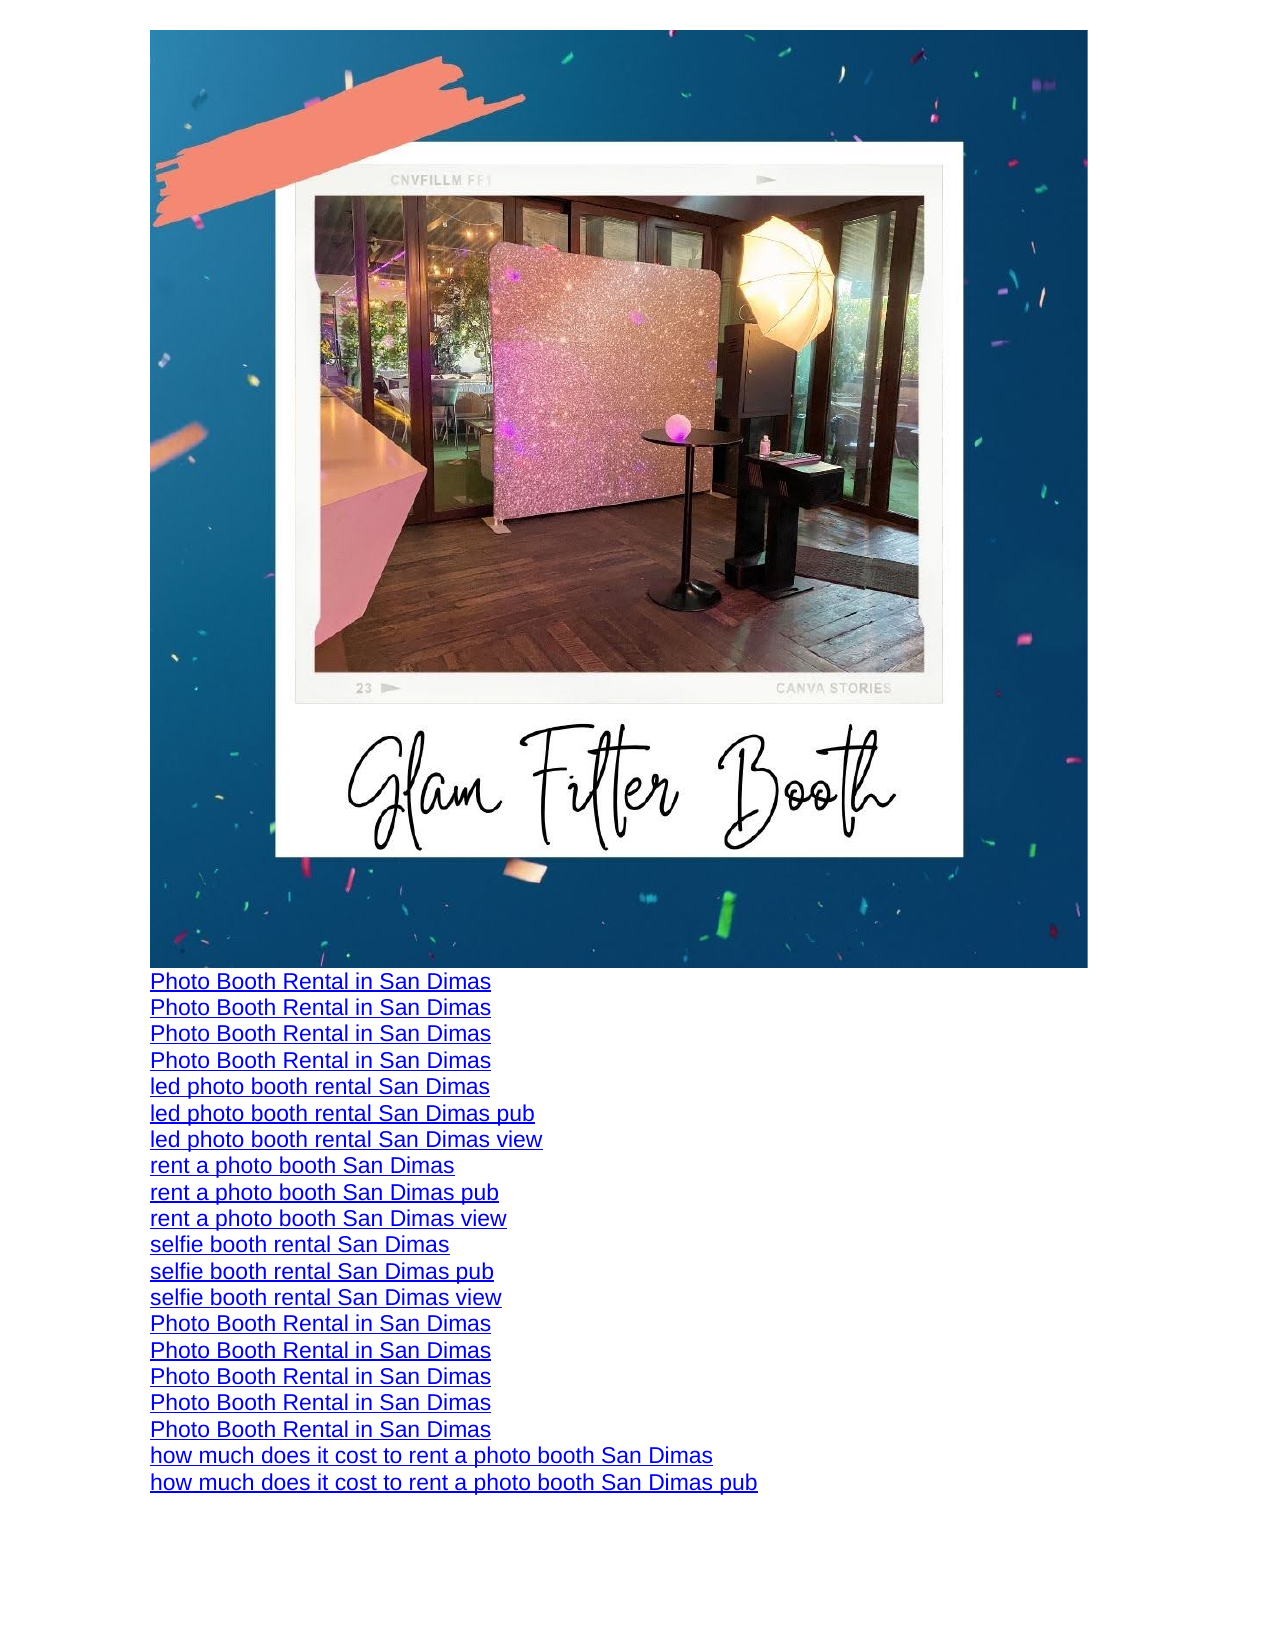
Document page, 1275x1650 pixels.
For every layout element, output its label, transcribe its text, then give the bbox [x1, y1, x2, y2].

text Photo Booth Rental in San Dimas [150, 1389, 1125, 1416]
text Photo Booth Rental in San Dimas [150, 1363, 1125, 1389]
text led photo booth rental San Dimas view [150, 1126, 1125, 1152]
text selfie booth rental San Dimas pub [150, 1258, 1125, 1284]
text rent a photo booth San Dimas [150, 1152, 1125, 1178]
text rent a photo booth San Dimas pub [150, 1178, 1125, 1205]
text led photo booth rental San Dimas pub [150, 1099, 1125, 1126]
text Photo Booth Rental in San Dimas [150, 1310, 1125, 1337]
text led photo booth rental San Dimas [150, 1073, 1125, 1099]
text Photo Booth Rental in San Dimas [150, 968, 1125, 994]
text Photo Booth Rental in San Dimas [150, 1337, 1125, 1363]
text rent a photo booth San Dimas view [150, 1205, 1125, 1231]
text Photo Booth Rental in San Dimas [150, 1020, 1125, 1047]
text how much does it cost to rent a photo booth San Dimas [150, 1442, 1125, 1468]
text how much does it cost to rent a photo booth San Dimas pub [150, 1468, 1125, 1495]
text Photo Booth Rental in San Dimas [150, 994, 1125, 1020]
text Photo Booth Rental in San Dimas [150, 1047, 1125, 1073]
text selfie booth rental San Dimas view [150, 1284, 1125, 1310]
picture [150, 30, 1088, 968]
text selfie booth rental San Dimas [150, 1231, 1125, 1258]
text Photo Booth Rental in San Dimas [150, 1416, 1125, 1442]
